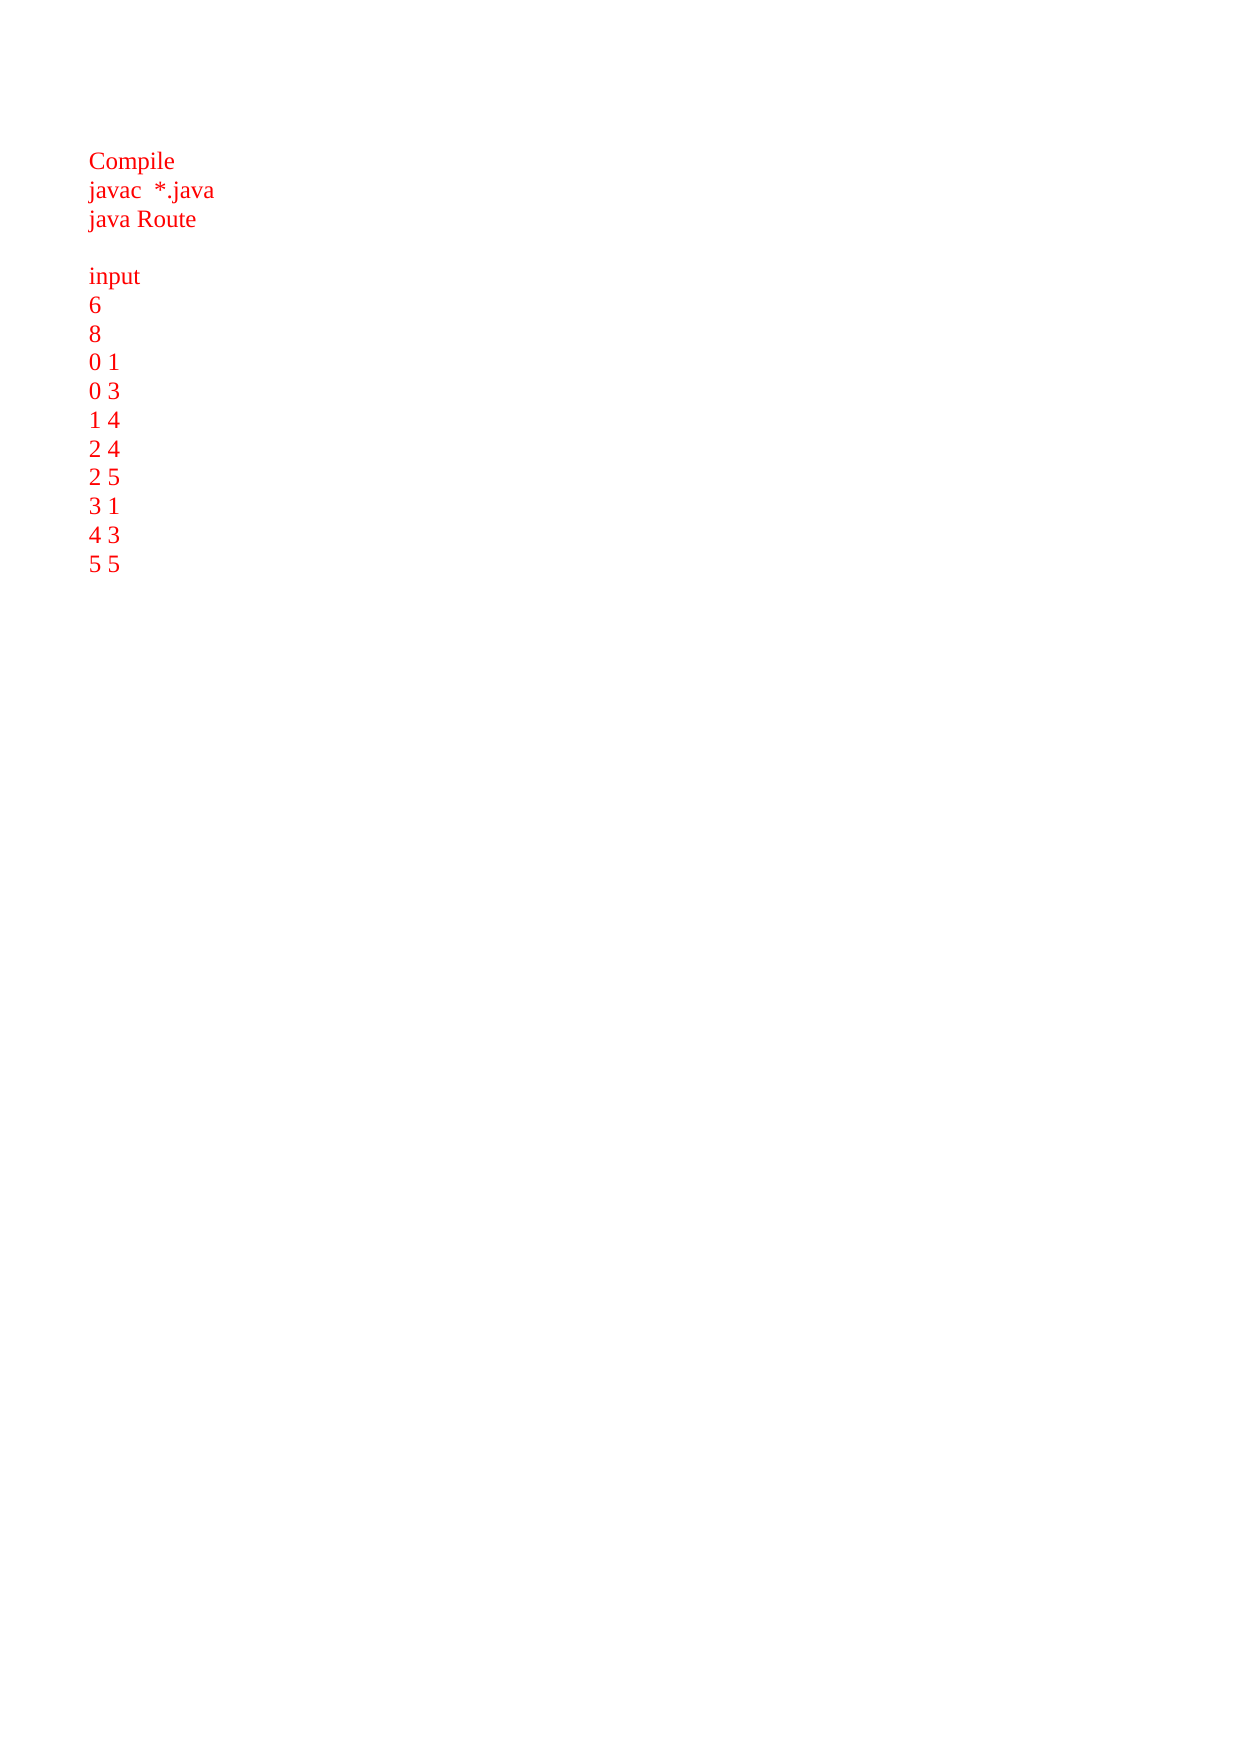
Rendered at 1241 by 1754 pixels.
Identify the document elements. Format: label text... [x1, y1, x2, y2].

text 1 4 [89, 405, 1151, 434]
text 0 1 [89, 347, 1151, 376]
text java Route [89, 204, 1151, 232]
text input [89, 261, 1151, 290]
text 4 3 [89, 520, 1151, 549]
text 3 1 [89, 491, 1151, 520]
text 8 [89, 319, 1151, 347]
text javac *.java [89, 175, 1151, 204]
text 2 5 [89, 462, 1151, 491]
text 6 [89, 290, 1151, 319]
text 5 5 [89, 549, 1151, 577]
text 0 3 [89, 376, 1151, 405]
text Compile [89, 146, 1151, 175]
text 2 4 [89, 434, 1151, 462]
